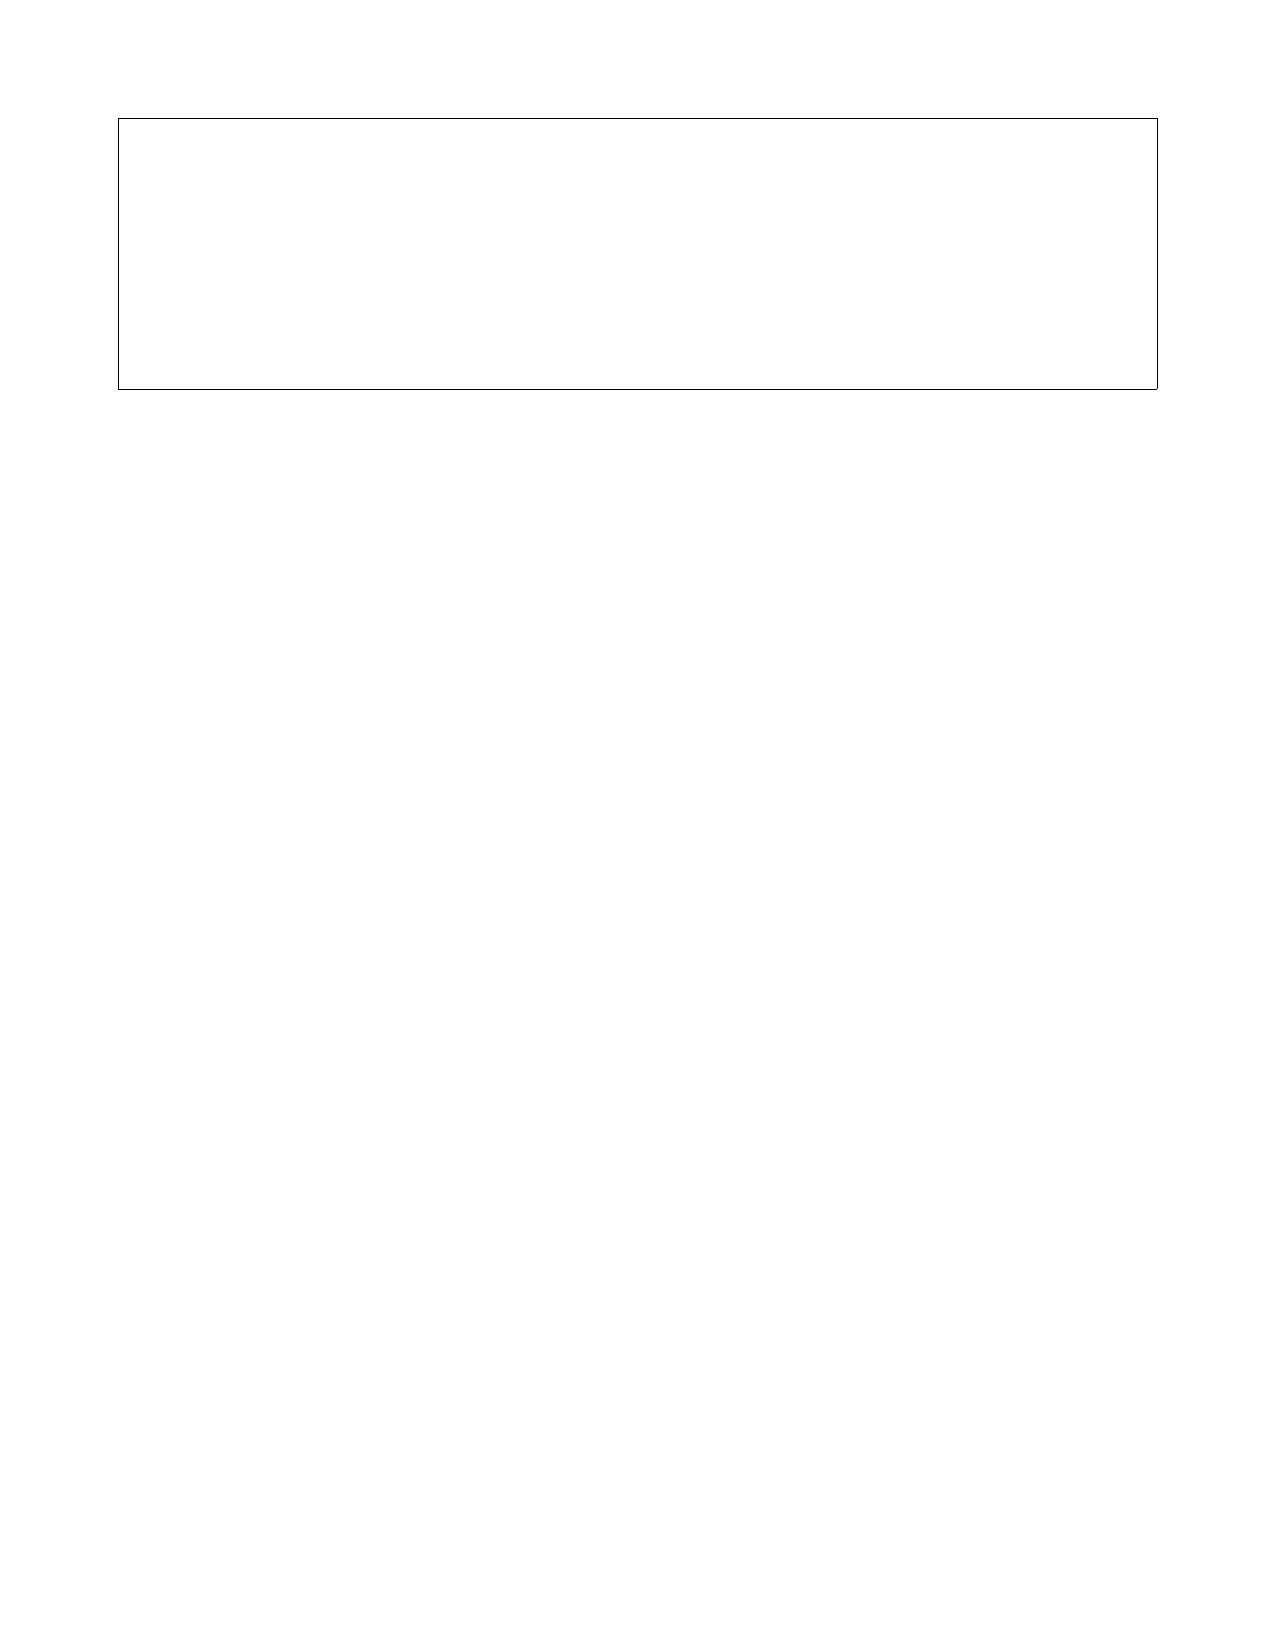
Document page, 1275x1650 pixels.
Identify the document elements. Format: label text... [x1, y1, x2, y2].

table_header y_r – yellow y - blue control input [119, 119, 1157, 388]
